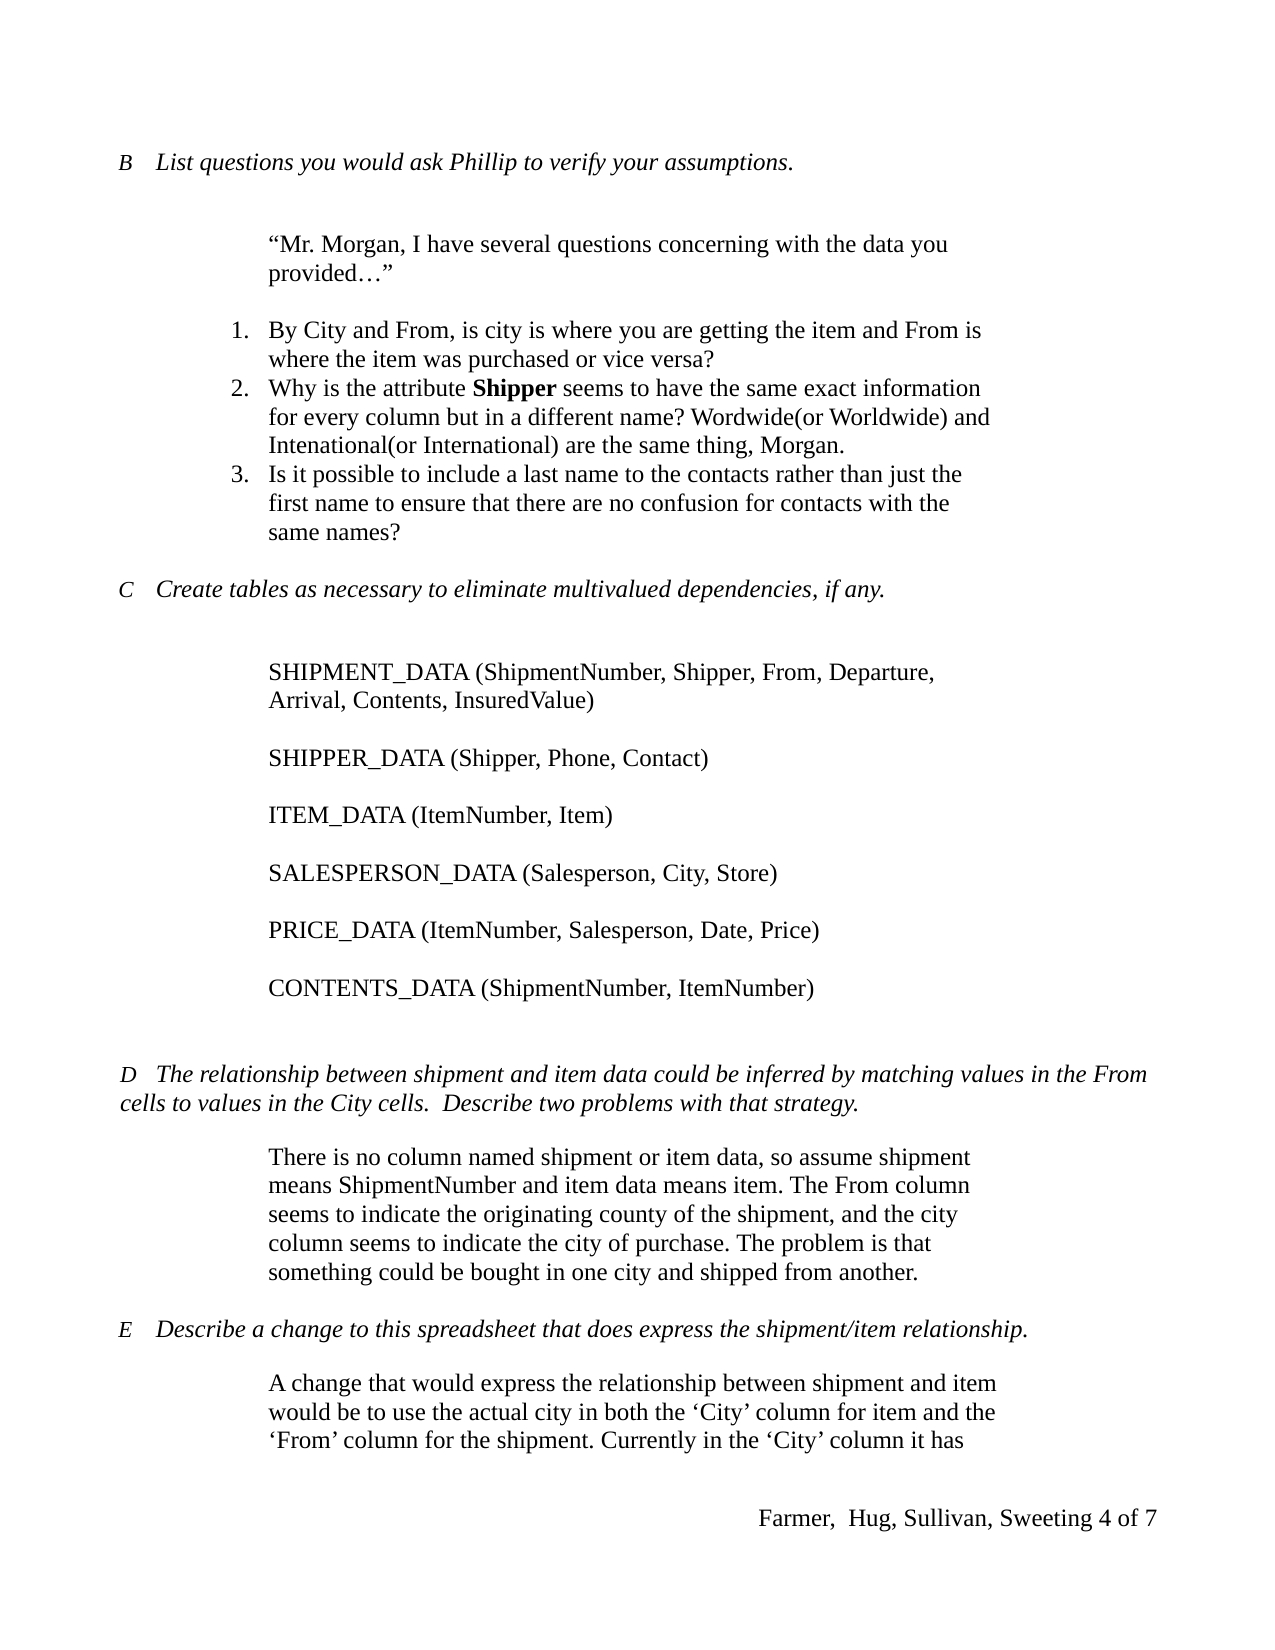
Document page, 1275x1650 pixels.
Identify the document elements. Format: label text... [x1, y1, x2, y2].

text CONTENTS_DATA (ShipmentNumber, ItemNumber) [268, 973, 1007, 1002]
text ITEM_DATA (ItemNumber, Item) [268, 801, 1007, 829]
list Why is the attribute Shipper seems to have the same exact information for every column but in a different name? Wordwide(or Worldwide) and Intenational(or International) are the same thing, Morgan. [231, 373, 1007, 459]
list Is it possible to include a last name to the contacts rather than just the first name to ensure that there are no confusion for contacts with the same names? [231, 459, 1007, 546]
text “Mr. Morgan, I have several questions concerning with the data you provided…” [268, 229, 1007, 287]
text There is no column named shipment or item data, so assume shipment means ShipmentNumber and item data means item. The From column seems to indicate the originating county of the shipment, and the city column seems to indicate the city of purchase. The problem is that something could be bought in one city and shipped from another. [268, 1142, 1007, 1286]
list Describe a change to this spreadsheet that does express the shipment/item relationship. [118, 1314, 1157, 1343]
list The relationship between shipment and item data could be inferred by matching values in the From cells to values in the City cells. Describe two problems with that strategy. [120, 1059, 1157, 1117]
text SHIPMENT_DATA (ShipmentNumber, Shipper, From, Departure, Arrival, Contents, InsuredValue) [268, 657, 1007, 714]
text SALESPERSON_DATA (Salesperson, City, Store) [268, 858, 1007, 887]
text SHIPPER_DATA (Shipper, Phone, Contact) [268, 743, 1007, 772]
list By City and From, is city is where you are getting the item and From is where the item was purchased or vice versa? [231, 316, 1007, 373]
list Create tables as necessary to eliminate multivalued dependencies, if any. [118, 574, 1157, 603]
list List questions you would ask Phillip to verify your assumptions. [118, 147, 1157, 176]
text A change that would express the relationship between shipment and item would be to use the actual city in both the ‘City’ column for item and the ‘From’ column for the shipment. Currently in the ‘City’ column it has [268, 1368, 1007, 1454]
text PRICE_DATA (ItemNumber, Salesperson, Date, Price) [268, 916, 1007, 944]
